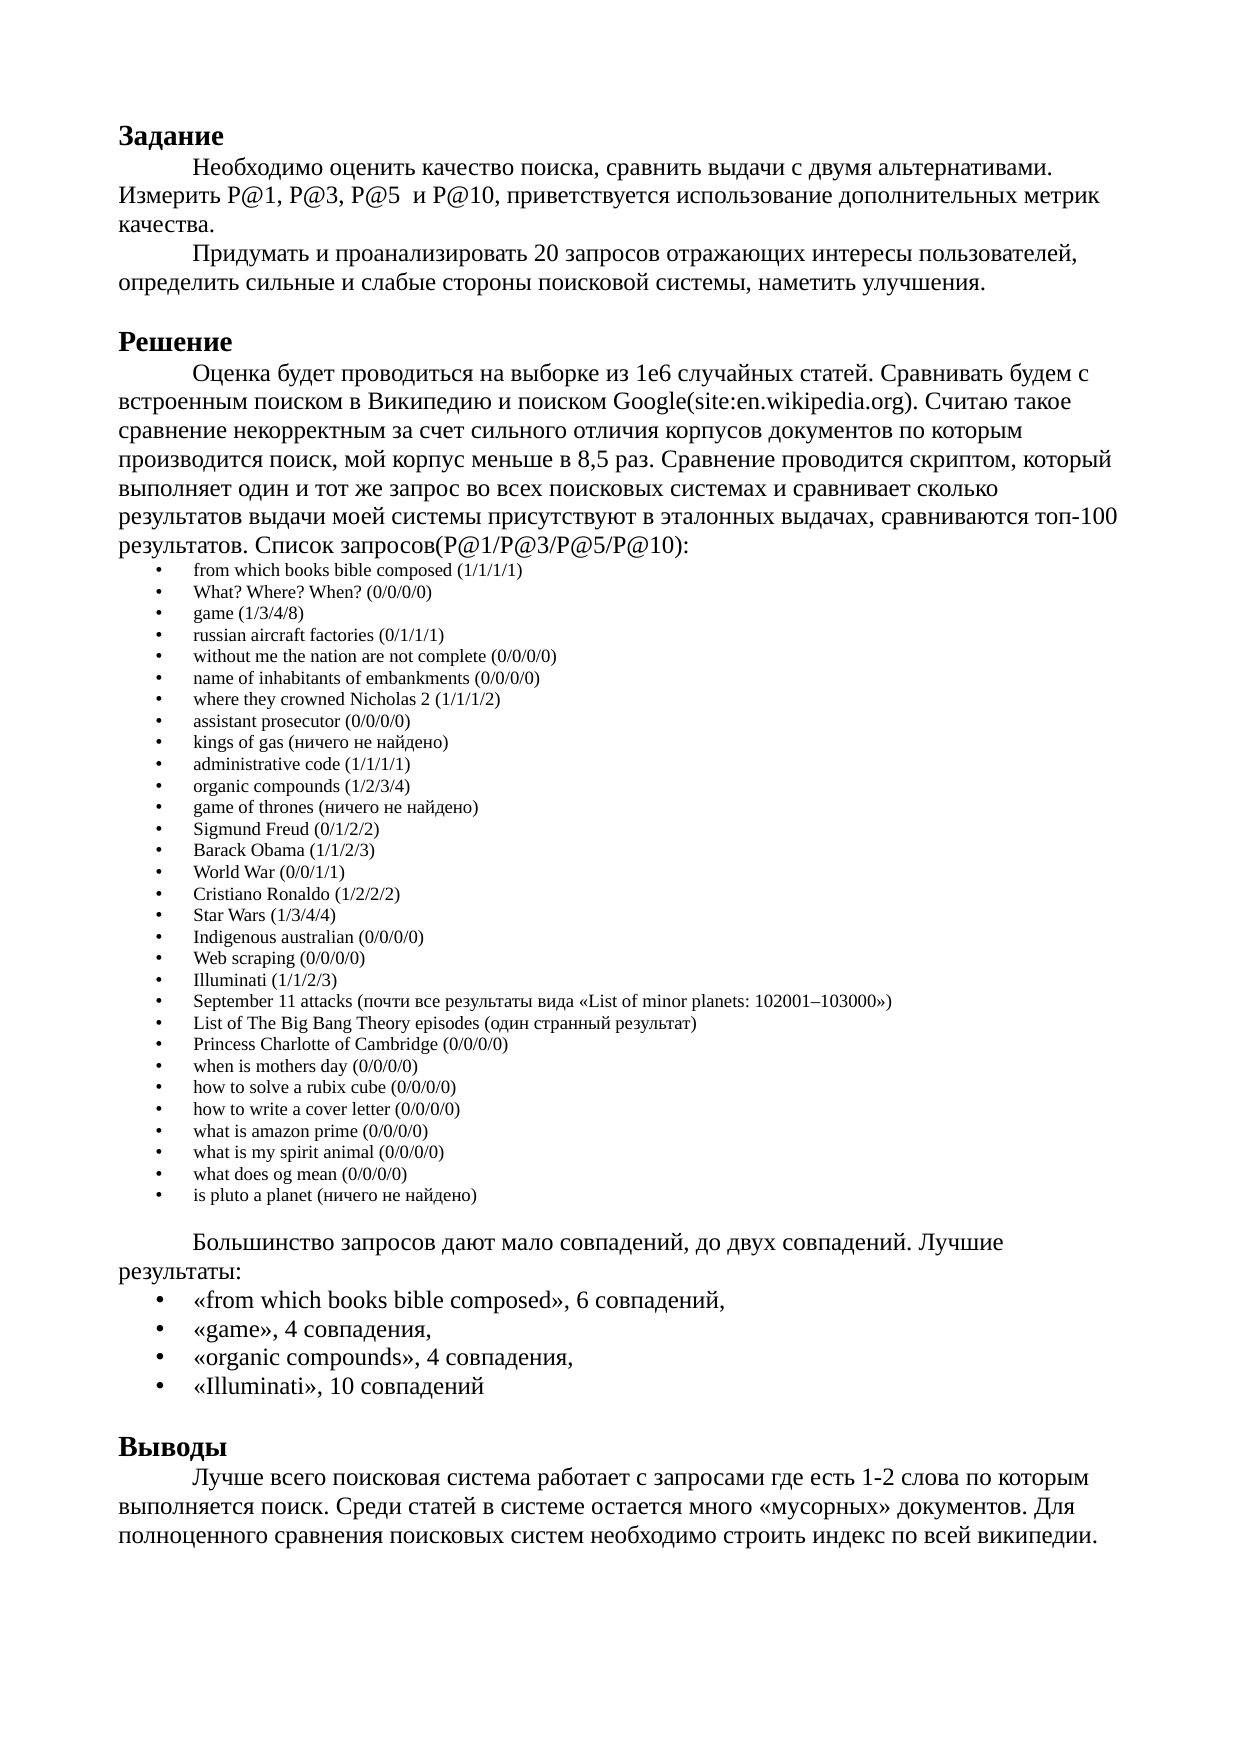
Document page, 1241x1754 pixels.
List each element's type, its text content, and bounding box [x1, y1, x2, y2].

list Cristiano Ronaldo (1/2/2/2) [156, 882, 1122, 904]
list how to solve a rubix cube (0/0/0/0) [156, 1076, 1122, 1098]
list from which books bible composed (1/1/1/1) [156, 559, 1122, 581]
list «game», 4 совпадения, [156, 1314, 1122, 1342]
list Princess Charlotte of Cambridge (0/0/0/0) [156, 1033, 1122, 1055]
list where they crowned Nicholas 2 (1/1/1/2) [156, 688, 1122, 710]
text Задание [118, 118, 1122, 152]
list World War (0/0/1/1) [156, 861, 1122, 882]
list September 11 attacks (почти все результаты вида «List of minor planets: 102001–103000») [156, 990, 1122, 1012]
list without me the nation are not complete (0/0/0/0) [156, 645, 1122, 667]
list is pluto a planet (ничего не найдено) [156, 1184, 1122, 1206]
list Barack Obama (1/1/2/3) [156, 839, 1122, 861]
list what is my spirit animal (0/0/0/0) [156, 1141, 1122, 1163]
list Illuminati (1/1/2/3) [156, 969, 1122, 990]
list What? Where? When? (0/0/0/0) [156, 581, 1122, 602]
text Придумать и проанализировать 20 запросов отражающих интересы пользователей, определить сильные и слабые стороны поисковой системы, наметить улучшения. [118, 238, 1122, 295]
list what is amazon prime (0/0/0/0) [156, 1119, 1122, 1141]
list name of inhabitants of embankments (0/0/0/0) [156, 667, 1122, 688]
list when is mothers day (0/0/0/0) [156, 1055, 1122, 1076]
list kings of gas (ничего не найдено) [156, 731, 1122, 753]
list game (1/3/4/8) [156, 602, 1122, 624]
list Sigmund Freud (0/1/2/2) [156, 818, 1122, 839]
text Решение [118, 324, 1122, 358]
list Web scraping (0/0/0/0) [156, 947, 1122, 969]
text Лучше всего поисковая система работает с запросами где есть 1-2 слова по которым выполняется поиск. Среди статей в системе остается много «мусорных» документов. Для полноценного сравнения поисковых систем необходимо строить индекс по всей википедии. [118, 1462, 1122, 1548]
text Выводы [118, 1429, 1122, 1462]
list russian aircraft factories (0/1/1/1) [156, 624, 1122, 645]
list what does og mean (0/0/0/0) [156, 1163, 1122, 1184]
list administrative code (1/1/1/1) [156, 753, 1122, 774]
list «Illuminati», 10 совпадений [156, 1371, 1122, 1400]
list «from which books bible composed», 6 совпадений, [156, 1285, 1122, 1314]
list «organic compounds», 4 совпадения, [156, 1342, 1122, 1371]
list Star Wars (1/3/4/4) [156, 904, 1122, 926]
list assistant prosecutor (0/0/0/0) [156, 710, 1122, 731]
list organic compounds (1/2/3/4) [156, 774, 1122, 796]
list game of thrones (ничего не найдено) [156, 796, 1122, 818]
text Оценка будет проводиться на выборке из 1е6 случайных статей. Сравнивать будем с встроенным поиском в Википедию и поиском Google(site:en.wikipedia.org). Считаю такое сравнение некорректным за счет сильного отличия корпусов документов по которым производится поиск, мой корпус меньше в 8,5 раз. Сравнение проводится скриптом, который выполняет один и тот же запрос во всех поисковых системах и сравнивает сколько результатов выдачи моей системы присутствуют в эталонных выдачах, сравниваются топ-100 результатов. Список запросов(P@1/P@3/P@5/P@10): [118, 358, 1122, 559]
list Indigenous australian (0/0/0/0) [156, 926, 1122, 947]
list List of The Big Bang Theory episodes (один странный результат) [156, 1012, 1122, 1033]
text Необходимо оценить качество поиска, сравнить выдачи с двумя альтернативами. Измерить P@1, P@3, P@5 и P@10, приветствуется использование дополнительных метрик качества. [118, 152, 1122, 238]
text Большинство запросов дают мало совпадений, до двух совпадений. Лучшие результаты: [118, 1227, 1122, 1285]
list how to write a cover letter (0/0/0/0) [156, 1098, 1122, 1119]
